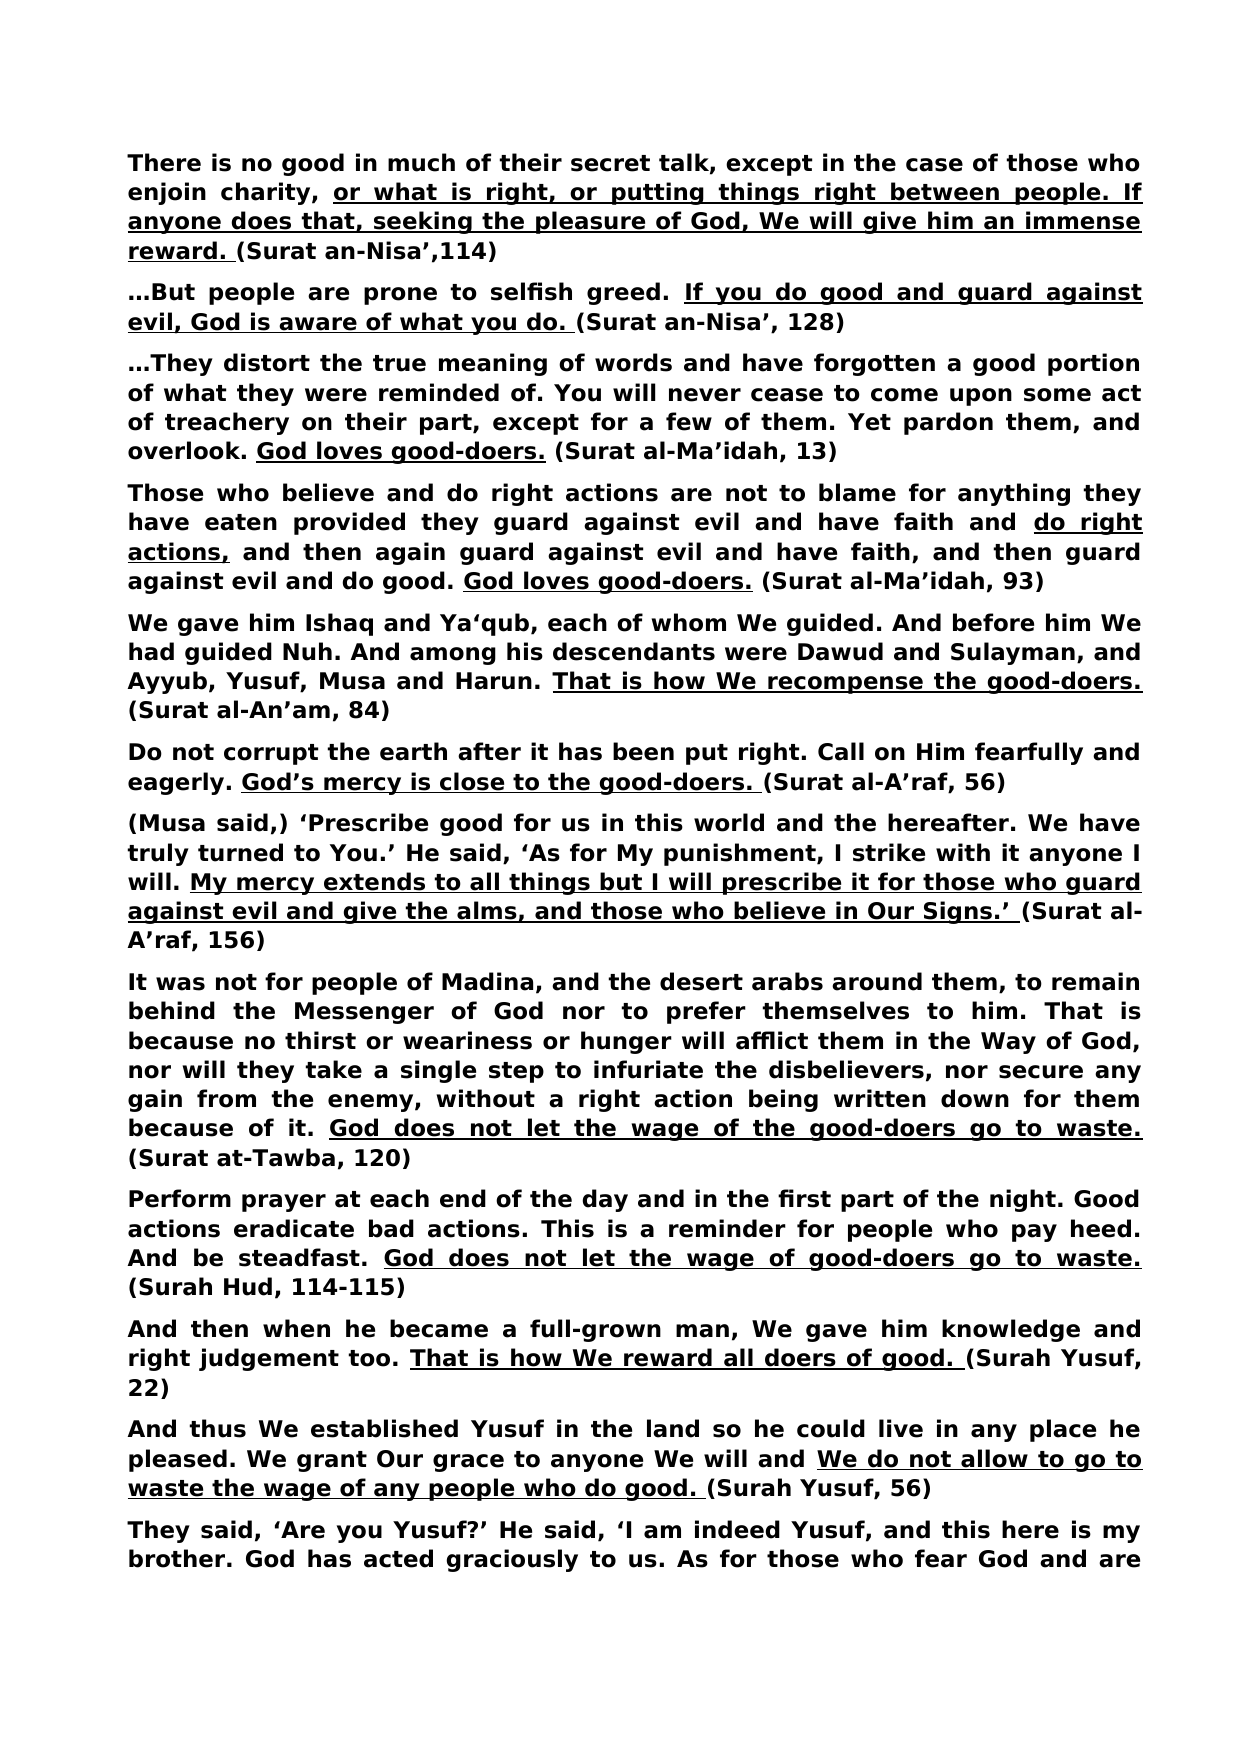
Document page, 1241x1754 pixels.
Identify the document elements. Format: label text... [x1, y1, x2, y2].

text …They distort the true meaning of words and have forgotten a good portion of what they were reminded of. You will never cease to come upon some act of treachery on their part, except for a few of them. Yet pardon them, and overlook. God loves good-doers. (Surat al-Ma’idah, 13) [127, 351, 1143, 465]
text There is no good in much of their secret talk, except in the case of those who enjoin charity, or what is right, or putting things right between people. If anyone does that, seeking the pleasure of God, We will give him an immense reward. (Surat an-Nisa’,114) [127, 150, 1143, 264]
text (Musa said,) ‘Prescribe good for us in this world and the hereafter. We have truly turned to You.’ He said, ‘As for My punishment, I strike with it anyone I will. My mercy extends to all things but I will prescribe it for those who guard against evil and give the alms, and those who believe in Our Signs.’ (Surat al-A’raf, 156) [127, 810, 1143, 954]
text It was not for people of Madina, and the desert arabs around them, to remain behind the Messenger of God nor to prefer themselves to him. That is because no thirst or weariness or hunger will afflict them in the Way of God, nor will they take a single step to infuriate the disbelievers, nor secure any gain from the enemy, without a right action being written down for them because of it. God does not let the wage of the good-doers go to waste. (Surat at-Tawba, 120) [127, 969, 1143, 1172]
text We gave him Ishaq and Ya‘qub, each of whom We guided. And before him We had guided Nuh. And among his descendants were Dawud and Sulayman, and Ayyub, Yusuf, Musa and Harun. That is how We recompense the good-doers. (Surat al-An’am, 84) [127, 610, 1143, 724]
text And thus We established Yusuf in the land so he could live in any place he pleased. We grant Our grace to anyone We will and We do not allow to go to waste the wage of any people who do good. (Surah Yusuf, 56) [127, 1417, 1143, 1502]
text …But people are prone to selfish greed. If you do good and guard against evil, God is aware of what you do. (Surat an-Nisa’, 128) [127, 279, 1143, 336]
text Perform prayer at each end of the day and in the first part of the night. Good actions eradicate bad actions. This is a reminder for people who pay heed. And be steadfast. God does not let the wage of good-doers go to waste. (Surah Hud, 114-115) [127, 1187, 1143, 1301]
text Do not corrupt the earth after it has been put right. Call on Him fearfully and eagerly. God’s mercy is close to the good-doers. (Surat al-A’raf, 56) [127, 739, 1143, 795]
text And then when he became a full-grown man, We gave him knowledge and right judgement too. That is how We reward all doers of good. (Surah Yusuf, 22) [127, 1316, 1143, 1401]
text They said, ‘Are you Yusuf?’ He said, ‘I am indeed Yusuf, and this here is my brother. God has acted graciously to us. As for those who fear God and are [127, 1517, 1143, 1573]
text Those who believe and do right actions are not to blame for anything they have eaten provided they guard against evil and have faith and do right actions, and then again guard against evil and have faith, and then guard against evil and do good. God loves good-doers. (Surat al-Ma’idah, 93) [127, 480, 1143, 595]
